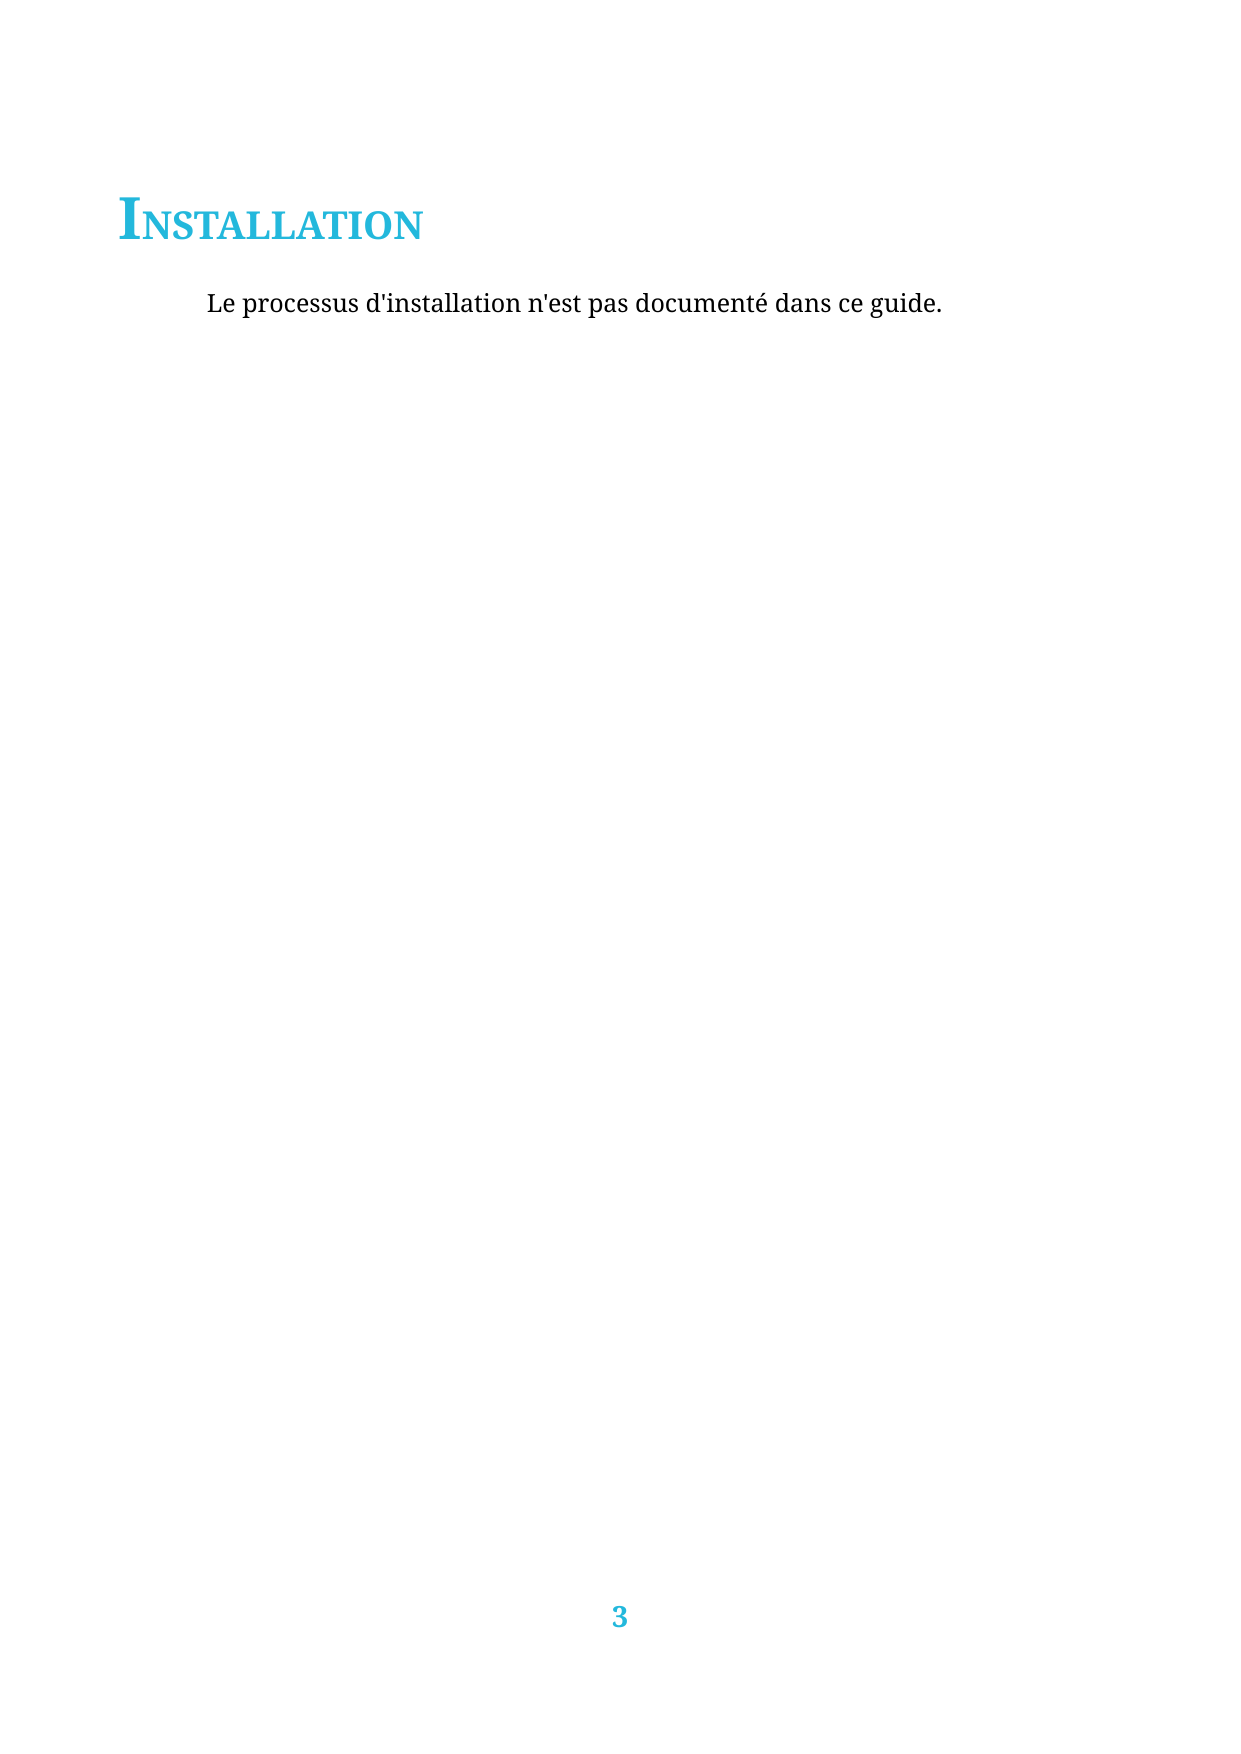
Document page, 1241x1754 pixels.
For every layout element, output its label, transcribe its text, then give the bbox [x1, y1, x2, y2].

text Le processus d'installation n'est pas documenté dans ce guide. [177, 286, 1122, 320]
subtitle Installation [118, 177, 1122, 257]
